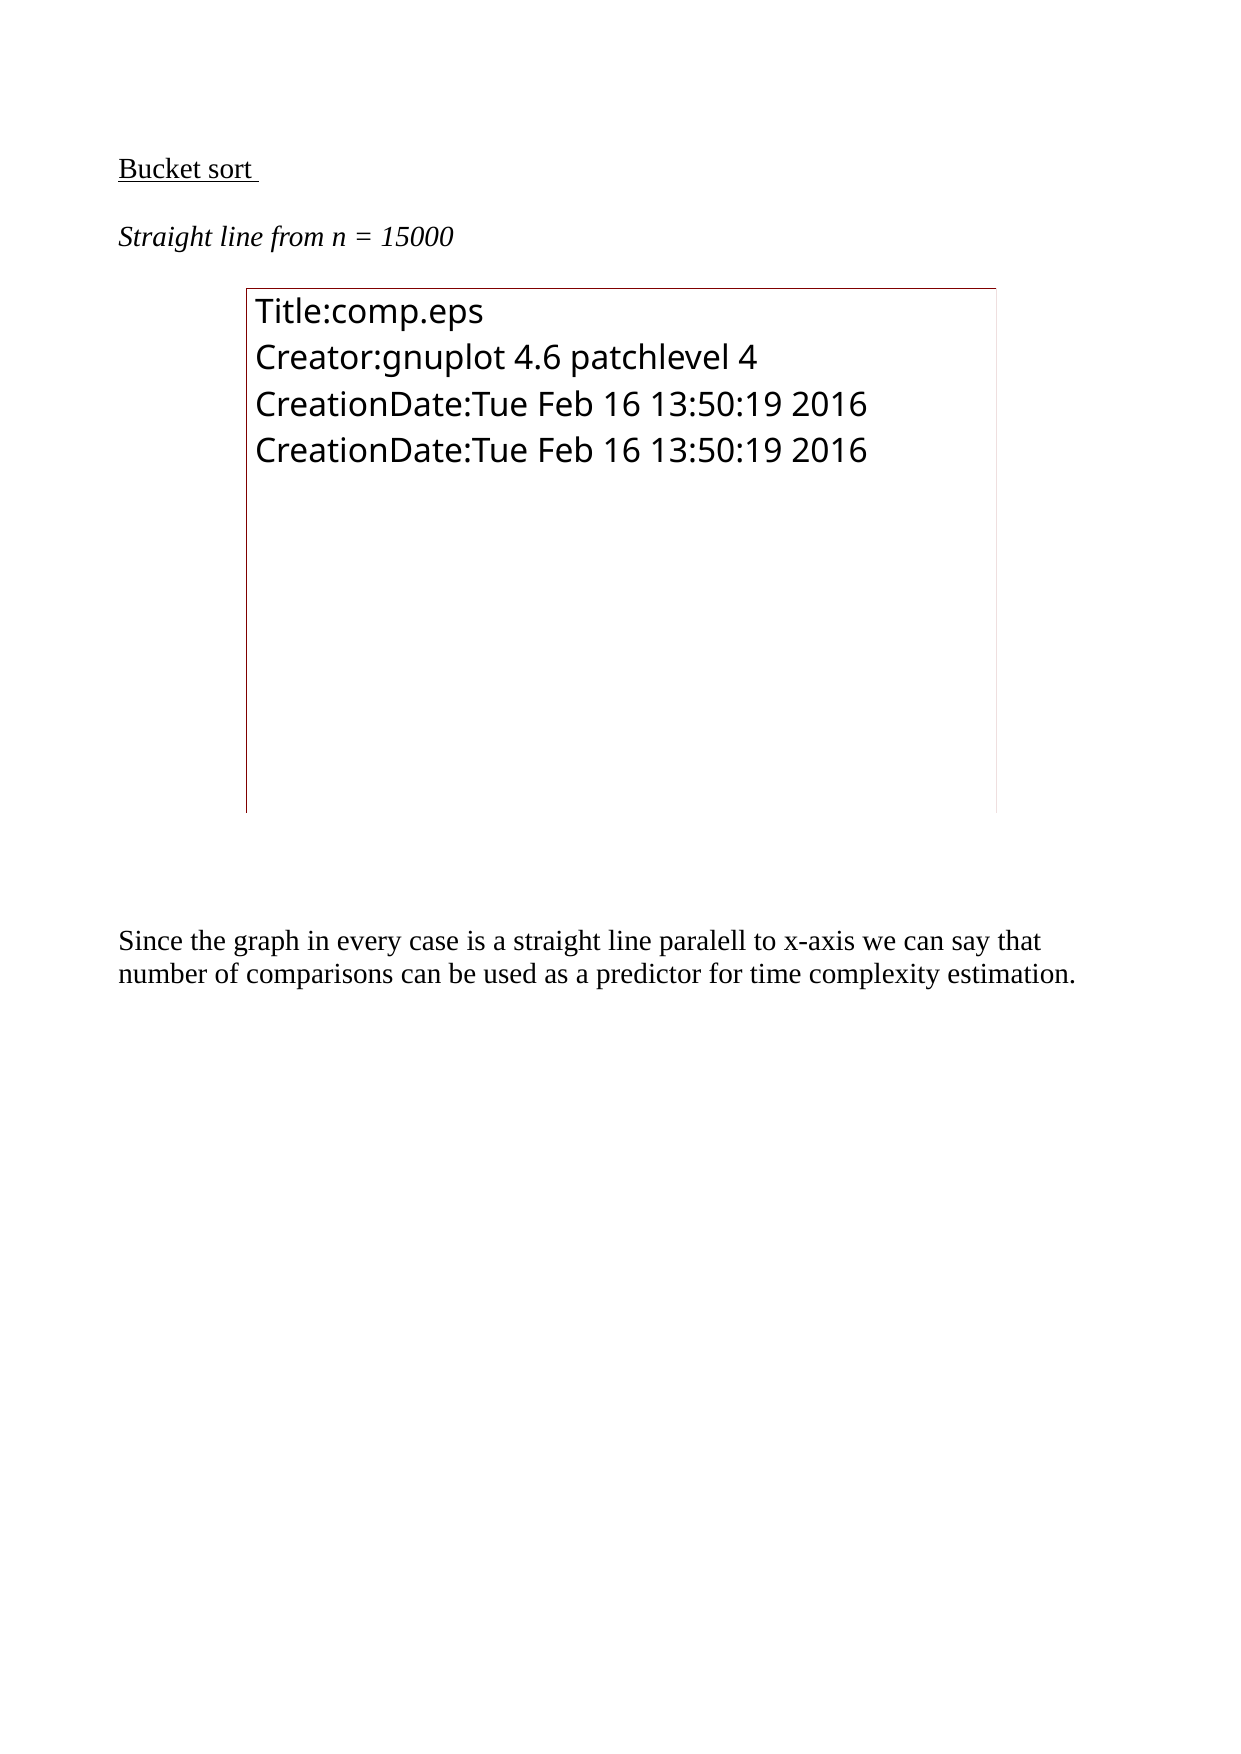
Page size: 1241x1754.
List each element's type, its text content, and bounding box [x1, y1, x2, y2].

text Bucket sort [118, 152, 1122, 185]
text Since the graph in every case is a straight line paralell to x-axis we can say that number of comparisons can be used as a predictor for time complexity estimation. [118, 923, 1122, 990]
text Straight line from n = 15000 [118, 219, 1122, 252]
